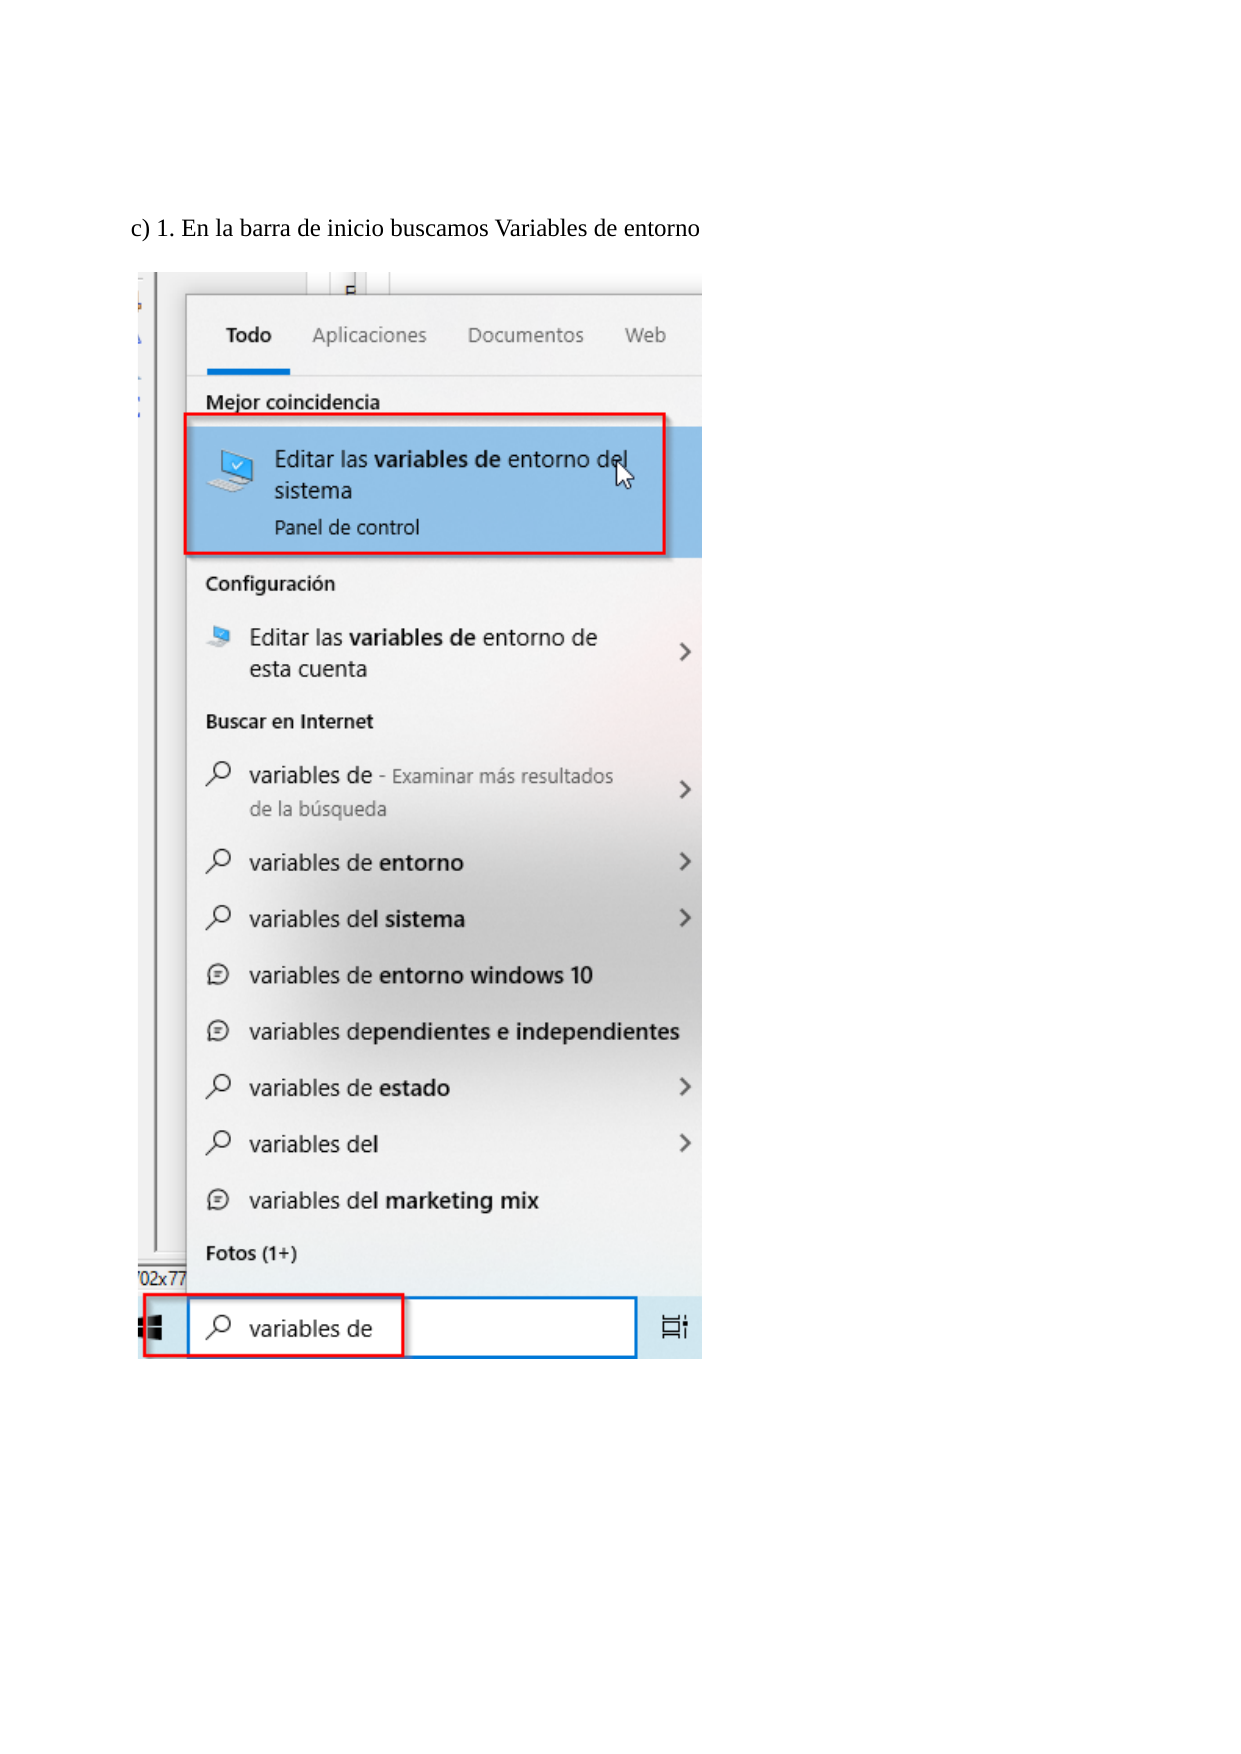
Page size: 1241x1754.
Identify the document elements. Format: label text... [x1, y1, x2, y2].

text c) 1. En la barra de inicio buscamos Variables de entorno [118, 213, 1122, 242]
picture [137, 272, 702, 1359]
